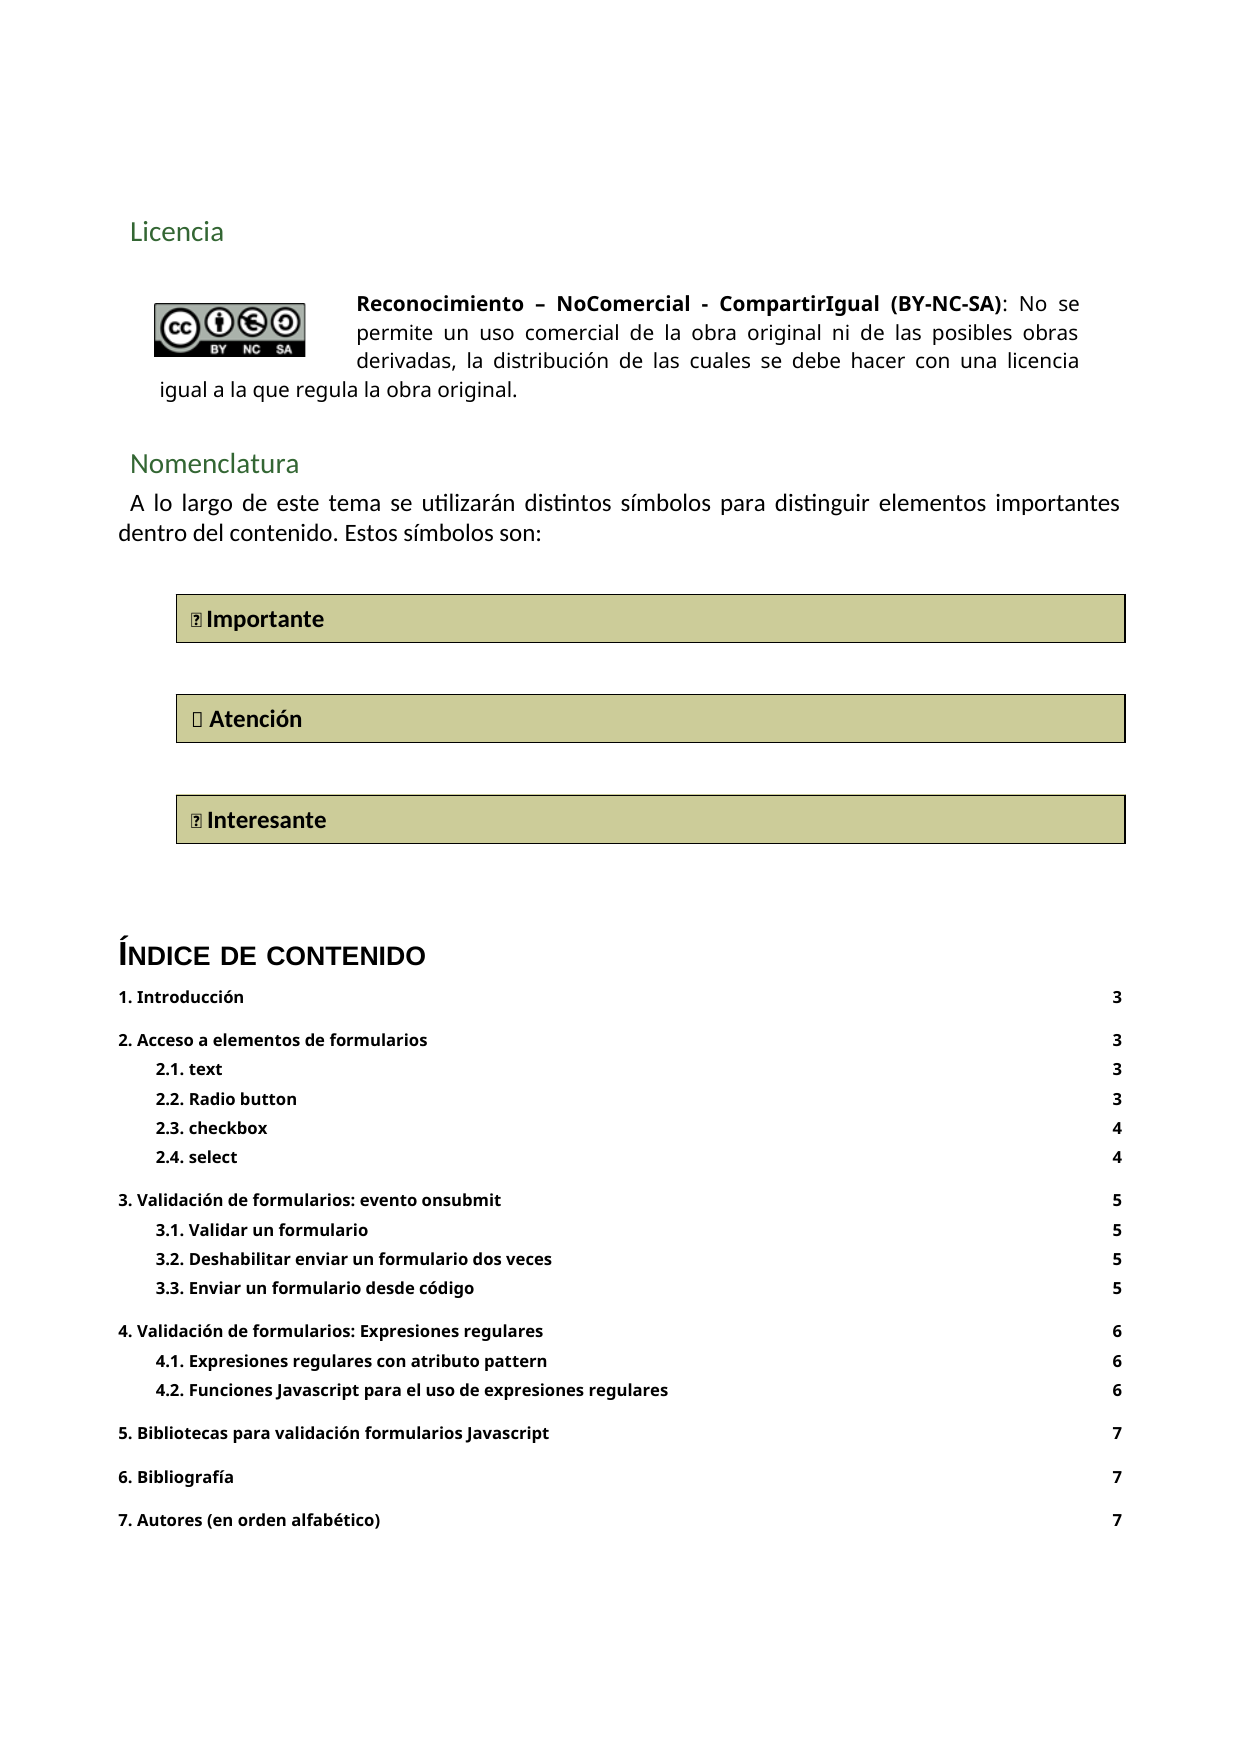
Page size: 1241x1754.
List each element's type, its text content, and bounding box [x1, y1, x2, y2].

text 3.2. Deshabilitar enviar un formulario dos veces 5 [156, 1247, 1122, 1270]
text 2. Acceso a elementos de formularios 3 [118, 1029, 1122, 1051]
text Nomenclatura [118, 445, 1122, 480]
text Índice de contenido [118, 934, 1122, 973]
text 4. Validación de formularios: Expresiones regulares 6 [118, 1320, 1122, 1343]
text 3.1. Validar un formulario 5 [156, 1218, 1122, 1241]
text ❕ Atención [177, 695, 1124, 742]
picture [154, 303, 306, 357]
text 4.2. Funciones Javascript para el uso de expresiones regulares 6 [156, 1378, 1122, 1401]
text 6. Bibliografía 7 [118, 1465, 1122, 1488]
text 2.3. checkbox 4 [156, 1116, 1122, 1139]
text A lo largo de este tema se utilizarán distintos símbolos para distinguir elementos importantes dentro del contenido. Estos símbolos son: [118, 487, 1122, 548]
text 4.1. Expresiones regulares con atributo pattern 6 [156, 1349, 1122, 1372]
text 2.4. select 4 [156, 1145, 1122, 1168]
text Reconocimiento – NoComercial - CompartirIgual (BY-NC-SA): No se permite un uso comercial de la obra original ni de las posibles obras derivadas, la distribución de las cuales se debe hacer con una licencia igual a la que regula la obra original. [159, 289, 1080, 403]
text 📖 Importante [177, 595, 1124, 642]
text 7. Autores (en orden alfabético) 7 [118, 1509, 1122, 1532]
text 💬 Interesante [177, 796, 1124, 843]
text 2.1. text 3 [156, 1058, 1122, 1081]
text 2.2. Radio button 3 [156, 1087, 1122, 1110]
text 1. Introducción 3 [118, 985, 1122, 1008]
text 3. Validación de formularios: evento onsubmit 5 [118, 1189, 1122, 1212]
text 5. Bibliotecas para validación formularios Javascript 7 [118, 1422, 1122, 1444]
text 3.3. Enviar un formulario desde código 5 [156, 1276, 1122, 1299]
text Licencia [118, 213, 1122, 248]
